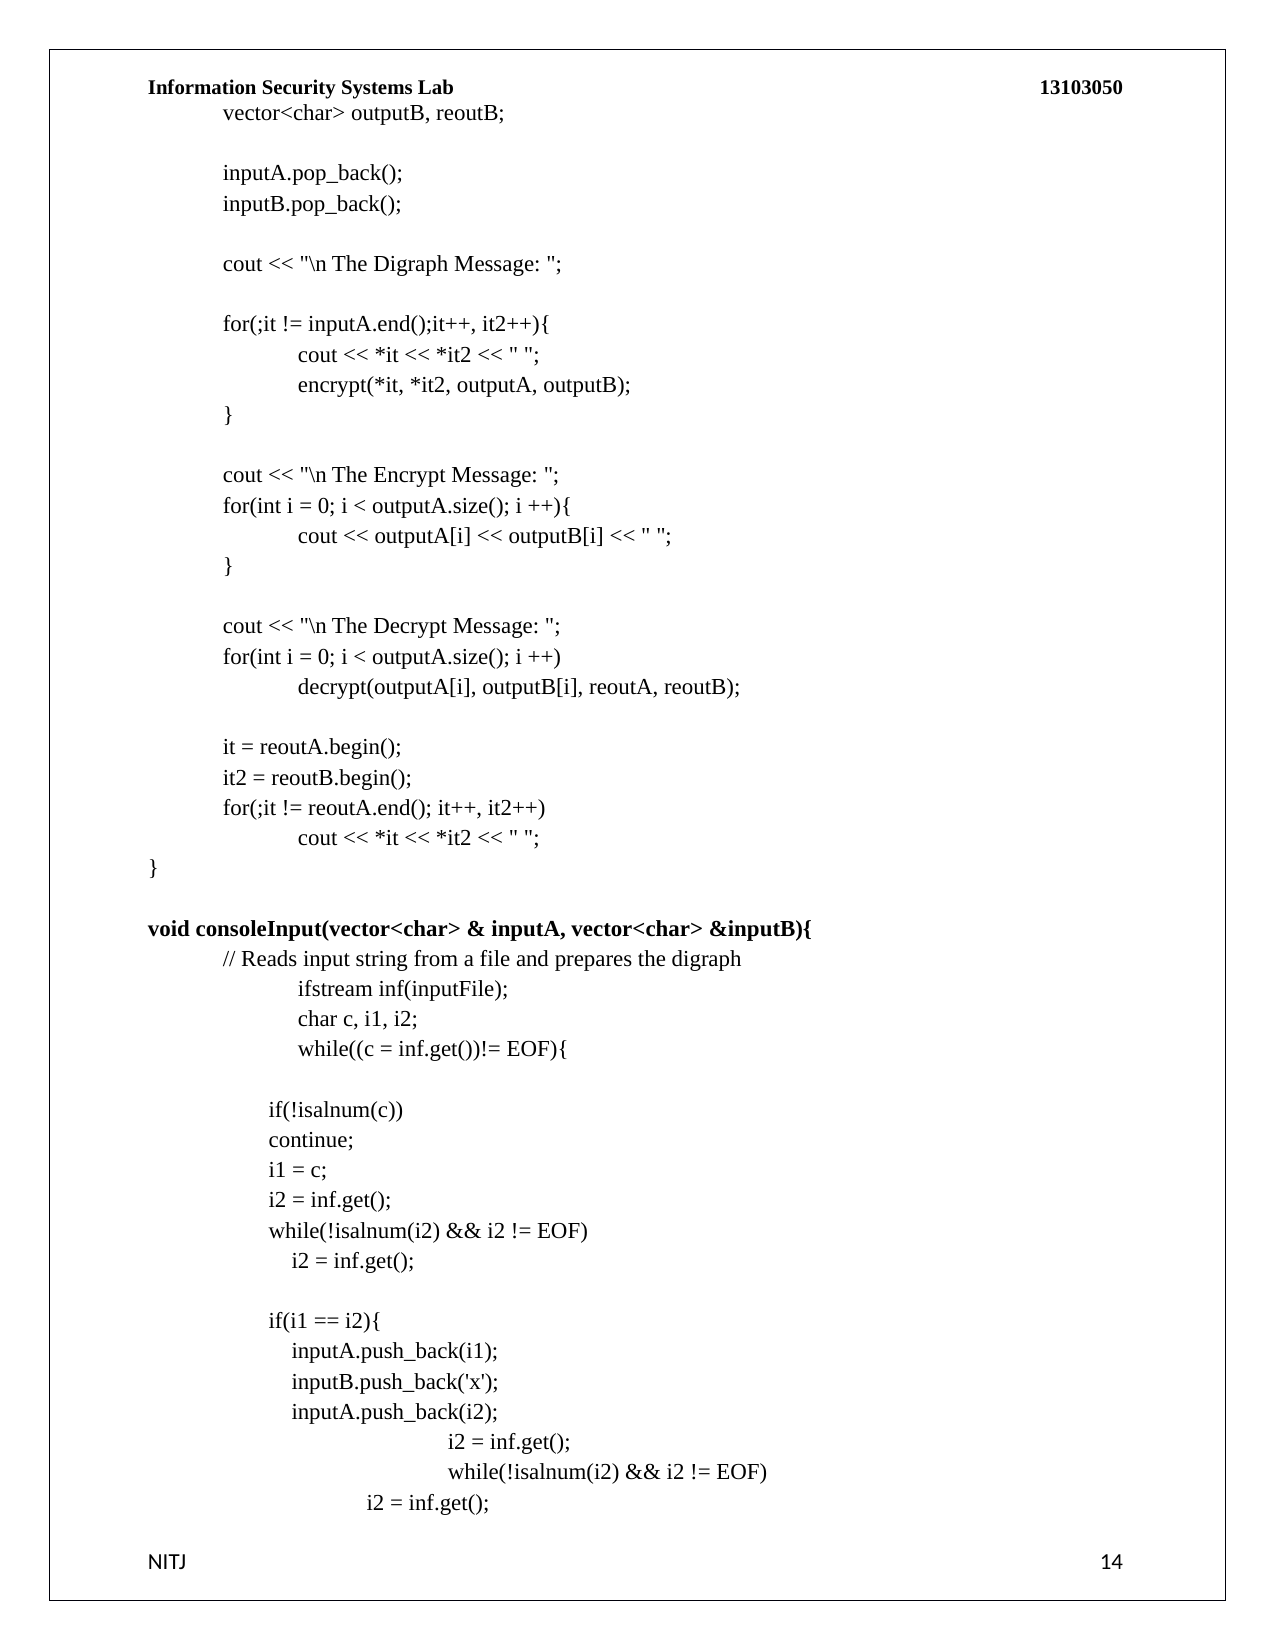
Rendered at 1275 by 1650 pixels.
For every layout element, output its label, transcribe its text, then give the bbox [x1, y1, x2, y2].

text ifstream inf(inputFile); [148, 975, 1169, 1001]
text cout << "\n The Decrypt Message: "; [148, 613, 1169, 639]
text } [148, 401, 1169, 427]
text it2 = reoutB.begin(); [148, 764, 1169, 790]
text } [148, 854, 1169, 881]
text char c, i1, i2; [148, 1005, 1169, 1032]
text continue; [148, 1126, 1169, 1152]
text for(;it != inputA.end();it++, it2++){ [148, 311, 1169, 337]
text while(!isalnum(i2) && i2 != EOF) [148, 1458, 1169, 1485]
text inputA.push_back(i1); [148, 1338, 1169, 1364]
text cout << "\n The Encrypt Message: "; [148, 462, 1169, 488]
text it = reoutA.begin(); [148, 733, 1169, 760]
text while((c = inf.get())!= EOF){ [148, 1036, 1169, 1062]
text void consoleInput(vector<char> & inputA, vector<char> &inputB){ [148, 915, 1169, 941]
text i2 = inf.get(); [148, 1187, 1169, 1213]
text while(!isalnum(i2) && i2 != EOF) [148, 1217, 1169, 1243]
text } [148, 552, 1169, 578]
text cout << *it << *it2 << " "; [148, 824, 1169, 850]
text for(;it != reoutA.end(); it++, it2++) [148, 794, 1169, 820]
text if(i1 == i2){ [148, 1307, 1169, 1334]
text if(!isalnum(c)) [148, 1096, 1169, 1122]
text inputA.pop_back(); [148, 159, 1169, 186]
text for(int i = 0; i < outputA.size(); i ++) [148, 643, 1169, 669]
text // Reads input string from a file and prepares the digraph [148, 945, 1169, 971]
text i2 = inf.get(); [148, 1489, 1169, 1515]
text i1 = c; [148, 1156, 1169, 1183]
text inputB.push_back('x'); [148, 1368, 1169, 1394]
text for(int i = 0; i < outputA.size(); i ++){ [148, 492, 1169, 518]
text i2 = inf.get(); [148, 1247, 1169, 1273]
text i2 = inf.get(); [148, 1428, 1169, 1454]
text cout << *it << *it2 << " "; [148, 341, 1169, 367]
text cout << outputA[i] << outputB[i] << " "; [148, 522, 1169, 548]
text decrypt(outputA[i], outputB[i], reoutA, reoutB); [148, 673, 1169, 699]
text inputB.pop_back(); [148, 190, 1169, 216]
text inputA.push_back(i2); [148, 1398, 1169, 1424]
text cout << "\n The Digraph Message: "; [148, 250, 1169, 276]
text vector<char> outputB, reoutB; [148, 99, 1169, 125]
text encrypt(*it, *it2, outputA, outputB); [148, 371, 1169, 397]
